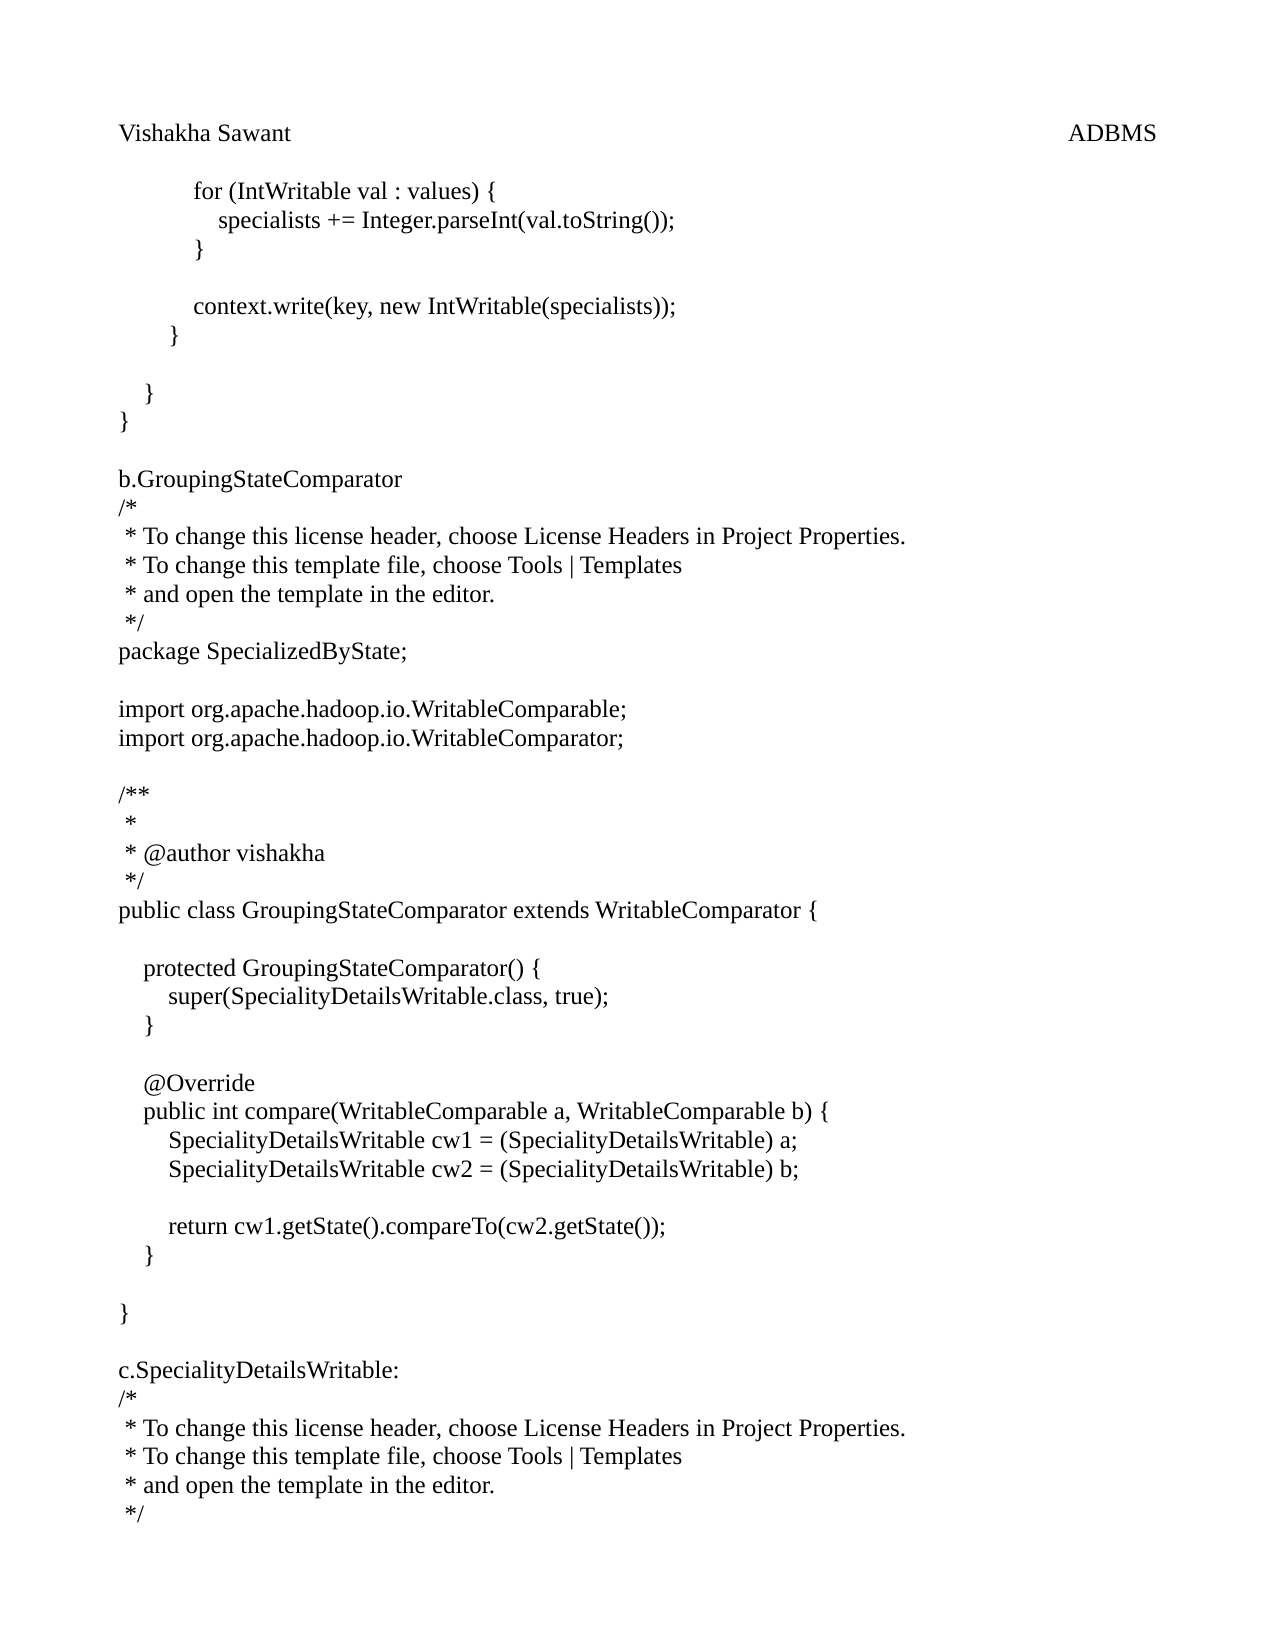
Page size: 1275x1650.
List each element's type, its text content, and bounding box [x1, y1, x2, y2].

list * To change this template file, choose Tools | Templates [118, 1441, 1157, 1470]
list * To change this license header, choose License Headers in Project Properties. [118, 521, 1157, 550]
list c.SpecialityDetailsWritable: [118, 1355, 1157, 1384]
list public class GroupingStateComparator extends WritableComparator { [118, 895, 1157, 924]
list } [118, 320, 1157, 349]
list */ [118, 866, 1157, 895]
list } [118, 1240, 1157, 1269]
list b.GroupingStateComparator [118, 464, 1157, 493]
list * and open the template in the editor. [118, 1470, 1157, 1499]
list } [118, 1298, 1157, 1326]
list * @author vishakha [118, 838, 1157, 866]
list @Override [118, 1068, 1157, 1096]
list protected GroupingStateComparator() { [118, 953, 1157, 981]
list specialists += Integer.parseInt(val.toString()); [118, 205, 1157, 234]
list package SpecializedByState; [118, 636, 1157, 665]
list import org.apache.hadoop.io.WritableComparable; [118, 694, 1157, 723]
list * To change this template file, choose Tools | Templates [118, 550, 1157, 579]
list /* [118, 1384, 1157, 1413]
list import org.apache.hadoop.io.WritableComparator; [118, 723, 1157, 751]
list * [118, 809, 1157, 838]
list SpecialityDetailsWritable cw2 = (SpecialityDetailsWritable) b; [118, 1154, 1157, 1183]
list } [118, 1010, 1157, 1039]
list */ [118, 608, 1157, 636]
list super(SpecialityDetailsWritable.class, true); [118, 981, 1157, 1010]
list } [118, 406, 1157, 435]
list */ [118, 1499, 1157, 1528]
list SpecialityDetailsWritable cw1 = (SpecialityDetailsWritable) a; [118, 1125, 1157, 1154]
list } [118, 234, 1157, 263]
list /* [118, 493, 1157, 521]
list /** [118, 780, 1157, 809]
list * To change this license header, choose License Headers in Project Properties. [118, 1413, 1157, 1441]
list context.write(key, new IntWritable(specialists)); [118, 291, 1157, 320]
list for (IntWritable val : values) { [118, 176, 1157, 205]
list public int compare(WritableComparable a, WritableComparable b) { [118, 1096, 1157, 1125]
list * and open the template in the editor. [118, 579, 1157, 608]
list return cw1.getState().compareTo(cw2.getState()); [118, 1211, 1157, 1240]
list } [118, 378, 1157, 406]
